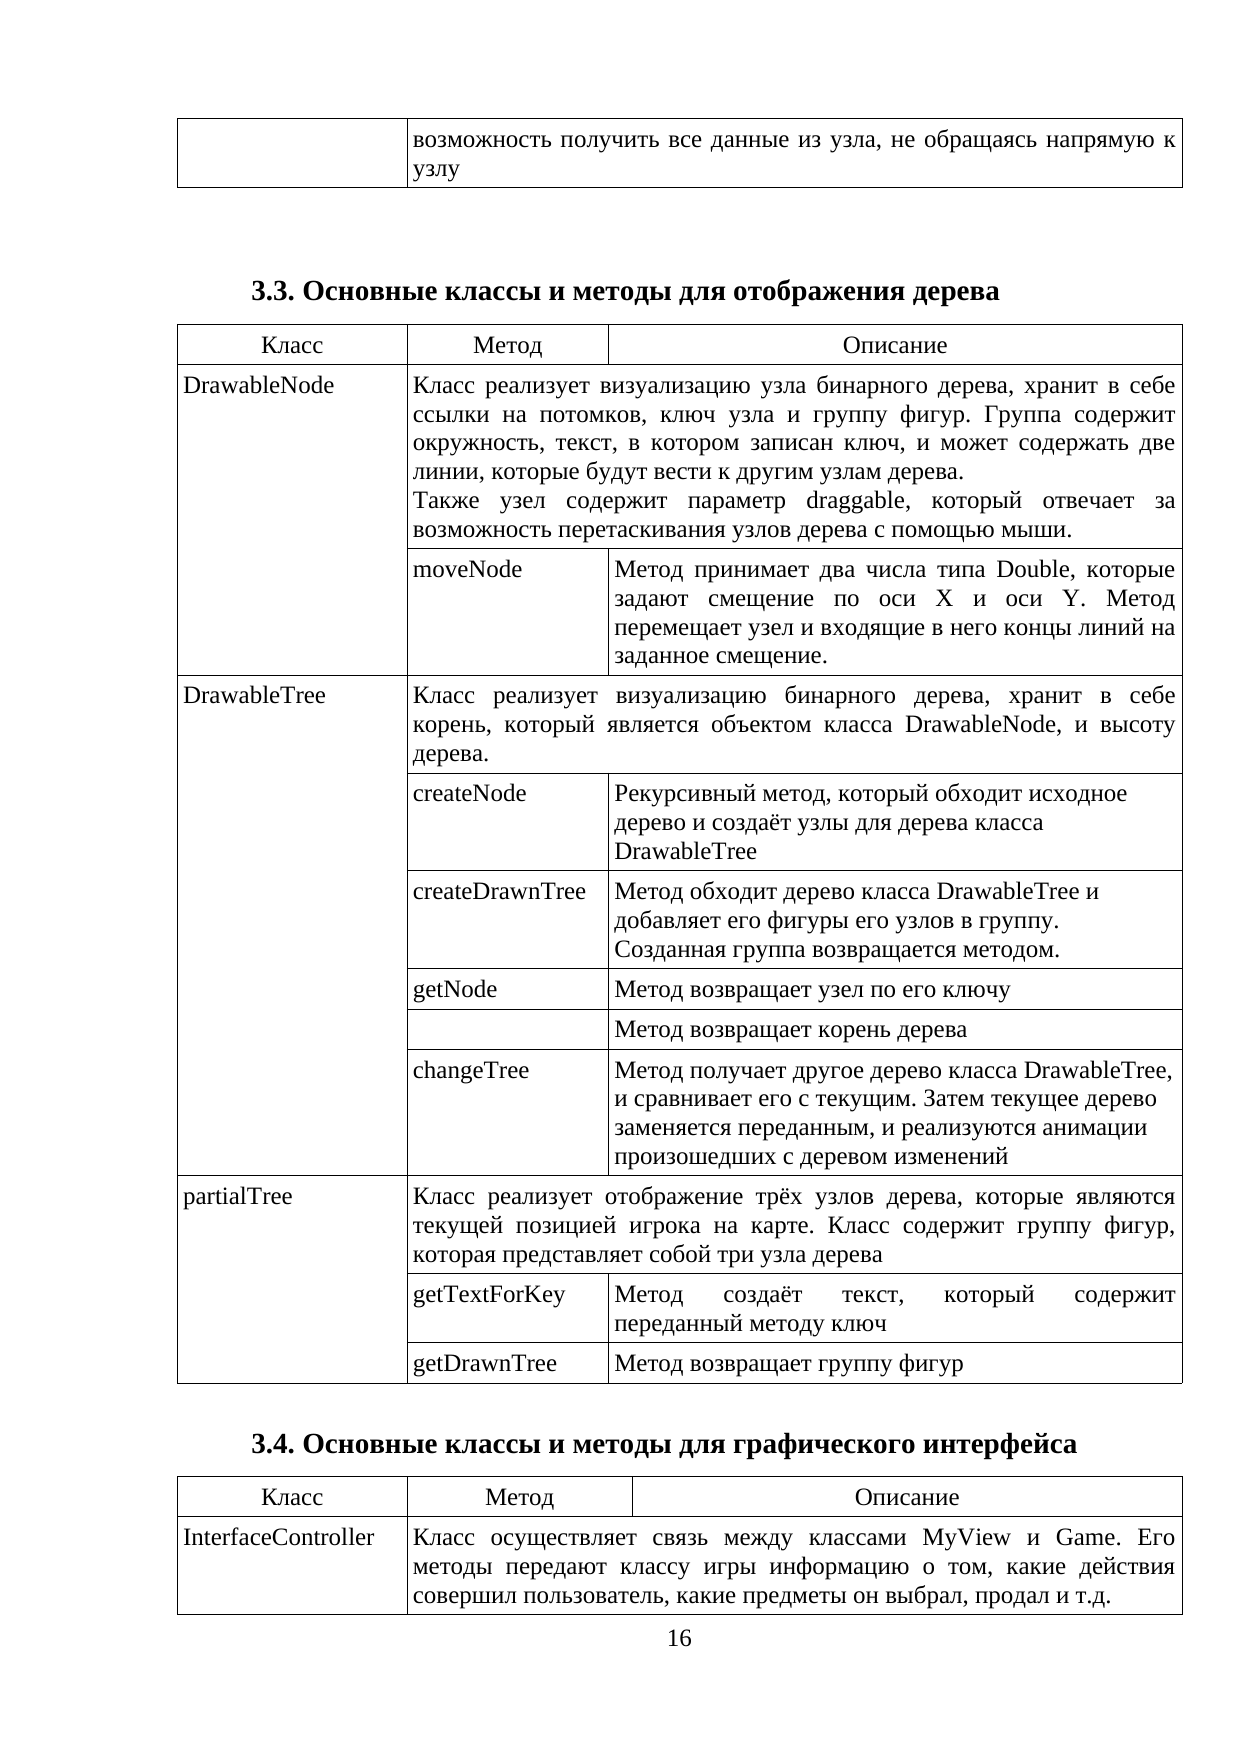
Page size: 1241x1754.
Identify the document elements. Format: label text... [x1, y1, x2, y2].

table_cell Метод получает другое дерево класса DrawableTree, и сравнивает его с текущим. Затем текущее дерево заменяется переданным, и реализуются анимации произошедших с деревом изменений [609, 1050, 1182, 1175]
table_cell Метод возвращает группу фигур [609, 1343, 1182, 1383]
text 3.3. Основные классы и методы для отображения дерева [177, 273, 1181, 307]
table_cell Класс реализует визуализацию бинарного дерева, хранит в себе корень, который является объектом класса DrawableNode, и высоту дерева. [408, 676, 1182, 773]
table_cell createDrawnTree [408, 871, 608, 968]
table_cell Метод возвращает узел по его ключу [609, 969, 1182, 1008]
table_header Класс [178, 325, 407, 364]
table_cell Метод создаёт текст, который содержит переданный методу ключ [609, 1274, 1182, 1342]
table_cell Метод принимает два числа типа Double, которые задают смещение по оси X и оси Y. Метод перемещает узел и входящие в него концы линий на заданное смещение. [609, 549, 1182, 675]
text 3.4. Основные классы и методы для графического интерфейса [177, 1426, 1181, 1459]
table_cell getDrawnTree [408, 1343, 608, 1383]
table_header Описание [633, 1477, 1182, 1516]
table_header Описание [609, 325, 1182, 364]
table_cell DrawableNode [178, 365, 407, 675]
table_cell changeTree [408, 1050, 608, 1175]
table_cell Метод возвращает корень дерева [609, 1010, 1182, 1049]
table_cell Класс реализует отображение трёх узлов дерева, которые являются текущей позицией игрока на карте. Класс содержит группу фигур, которая представляет собой три узла дерева [408, 1176, 1182, 1273]
table_cell InterfaceController [178, 1517, 407, 1614]
table_cell возможность получить все данные из узла, не обращаясь напрямую к узлу [408, 119, 1182, 187]
table_header Метод [408, 325, 608, 364]
table_cell Рекурсивный метод, который обходит исходное дерево и создаёт узлы для дерева класса DrawableTree [609, 774, 1182, 870]
table_header Метод [408, 1477, 632, 1516]
table_cell getTextForKey [408, 1274, 608, 1342]
table_cell Класс осуществляет связь между классами MyView и Game. Его методы передают классу игры информацию о том, какие действия совершил пользователь, какие предметы он выбрал, продал и т.д. [408, 1517, 1182, 1614]
table_cell Класс реализует визуализацию узла бинарного дерева, хранит в себе ссылки на потомков, ключ узла и группу фигур. Группа содержит окружность, текст, в котором записан ключ, и может содержать две линии, которые будут вести к другим узлам дерева. Также узел содержит параметр draggable, который отвечает за возможность перетаскивания узлов дерева с помощью мыши. [408, 365, 1182, 548]
table_cell getNode [408, 969, 608, 1008]
table_cell [178, 119, 407, 187]
table_cell DrawableTree [178, 676, 407, 1175]
table_cell [408, 1010, 608, 1049]
table_cell partialTree [178, 1176, 407, 1383]
table_cell Метод обходит дерево класса DrawableTree и добавляет его фигуры его узлов в группу. Созданная группа возвращается методом. [609, 871, 1182, 968]
table_cell createNode [408, 774, 608, 870]
table_cell moveNode [408, 549, 608, 675]
table_header Класс [178, 1477, 407, 1516]
